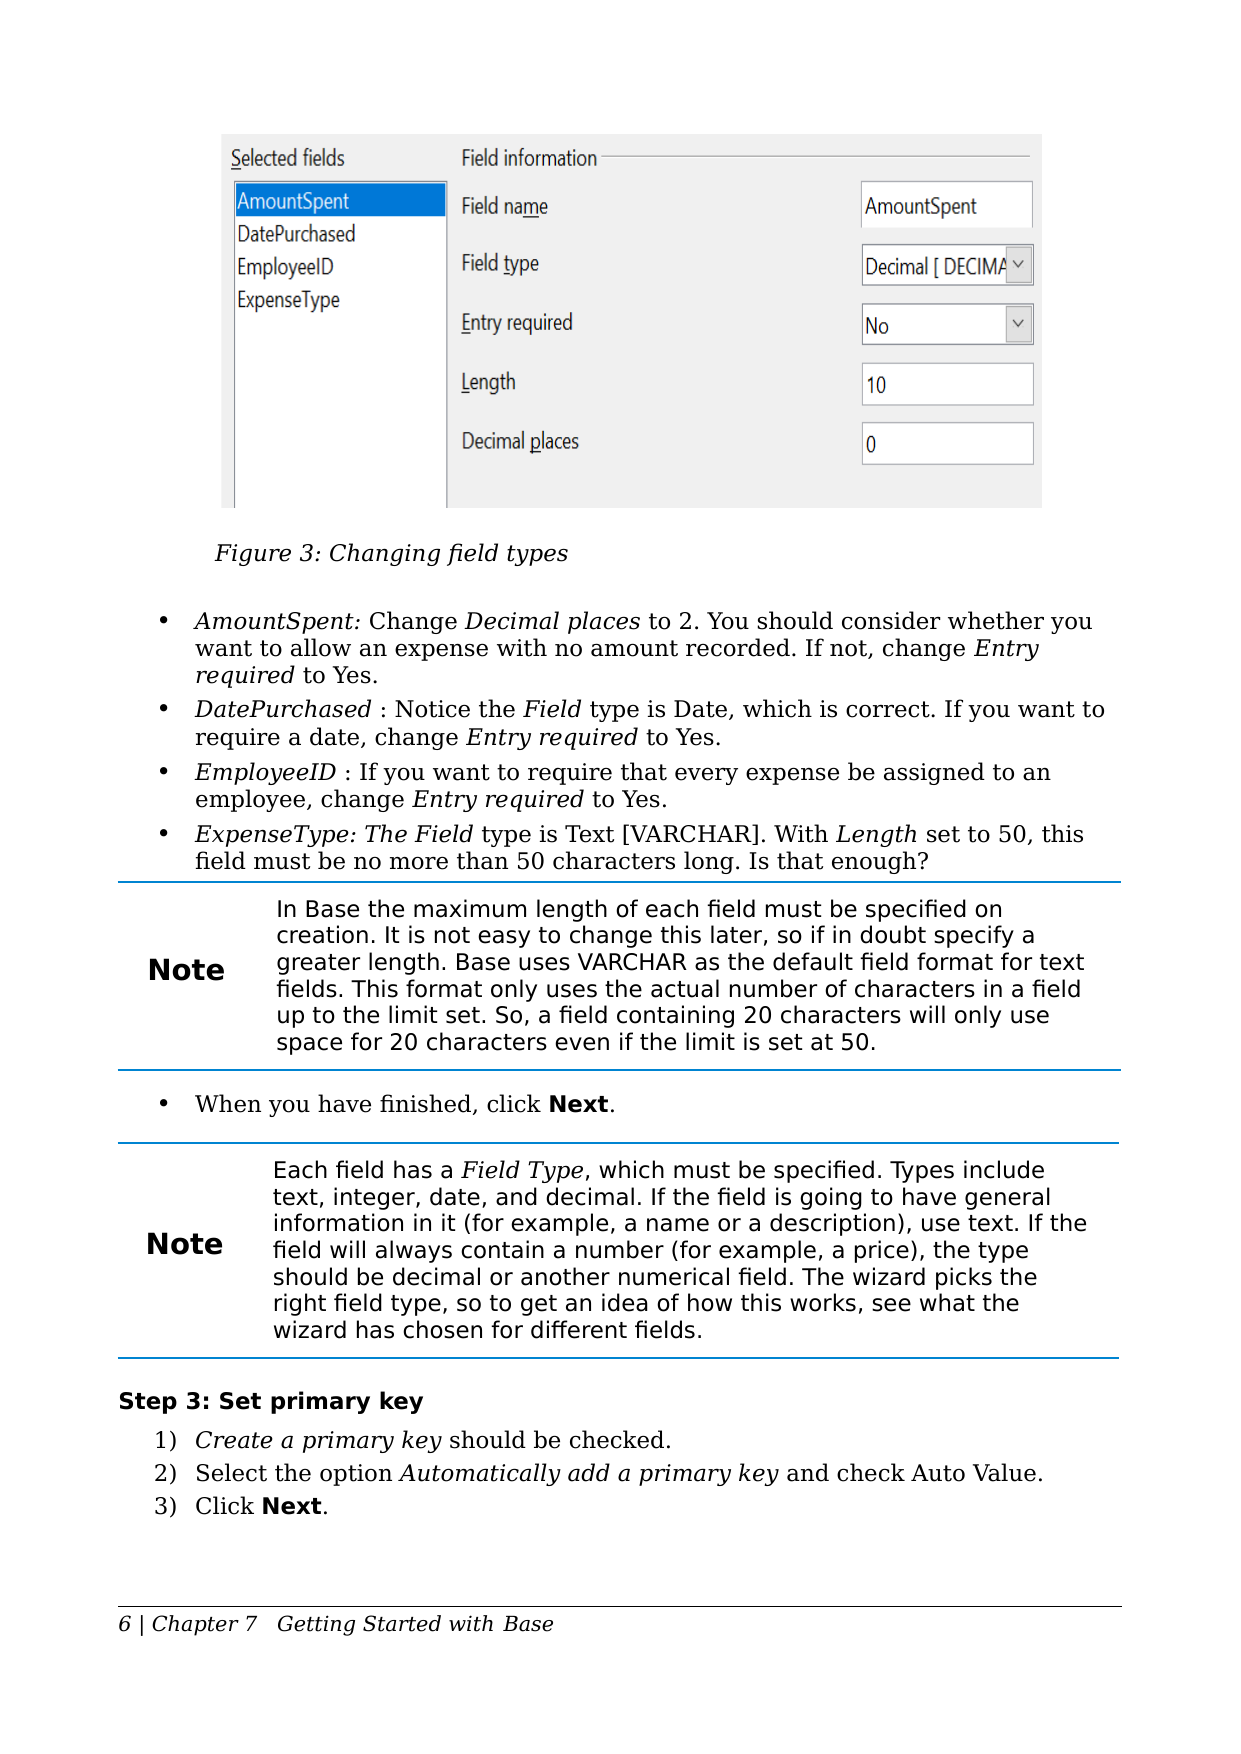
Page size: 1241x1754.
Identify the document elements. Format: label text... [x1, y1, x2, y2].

list Create a primary key should be checked. [177, 1427, 1122, 1454]
list DatePurchased : Notice the Field type is Date, which is correct. If you want to require a date, change Entry required to Yes. [156, 695, 1122, 751]
table_header Each field has a Field Type, which must be specified. Types include text, integer, date, and decimal. If the field is going to have general information in it (for example, a name or a description), use text. If the field will always contain a number (for example, a price), the type should be decimal or another numerical field. The wizard picks the right field type, so to get an idea of how this works, see what the wizard has chosen for different fields. [251, 1144, 1119, 1357]
text Figure 3: Changing field types [215, 540, 1034, 567]
list ExpenseType: The Field type is Text [VARCHAR]. With Length set to 50, this field must be no more than 50 characters long. Is that enough? [156, 819, 1122, 875]
list When you have finished, click Next. [156, 1089, 1122, 1118]
table_header In Base the maximum length of each field must be specified on creation. It is not easy to change this later, so if in doubt specify a greater length. Base uses VARCHAR as the default field format for text fields. This format only uses the actual number of characters in a field up to the limit set. So, a field containing 20 characters will only use space for 20 characters even if the limit is set at 50. [255, 883, 1121, 1069]
text Step 3: Set primary key [118, 1388, 1122, 1415]
list EmployeeID : If you want to require that every expense be assigned to an employee, change Entry required to Yes. [156, 757, 1122, 813]
list Click Next. [177, 1493, 1122, 1520]
table_header Note [118, 1144, 251, 1357]
list Select the option Automatically add a primary key and check Auto Value. [177, 1460, 1122, 1487]
list AmountSpent: Change Decimal places to 2. You should consider whether you want to allow an expense with no amount recorded. If not, change Entry required to Yes. [156, 606, 1122, 688]
table_header Note [118, 883, 255, 1069]
picture [221, 134, 1042, 508]
